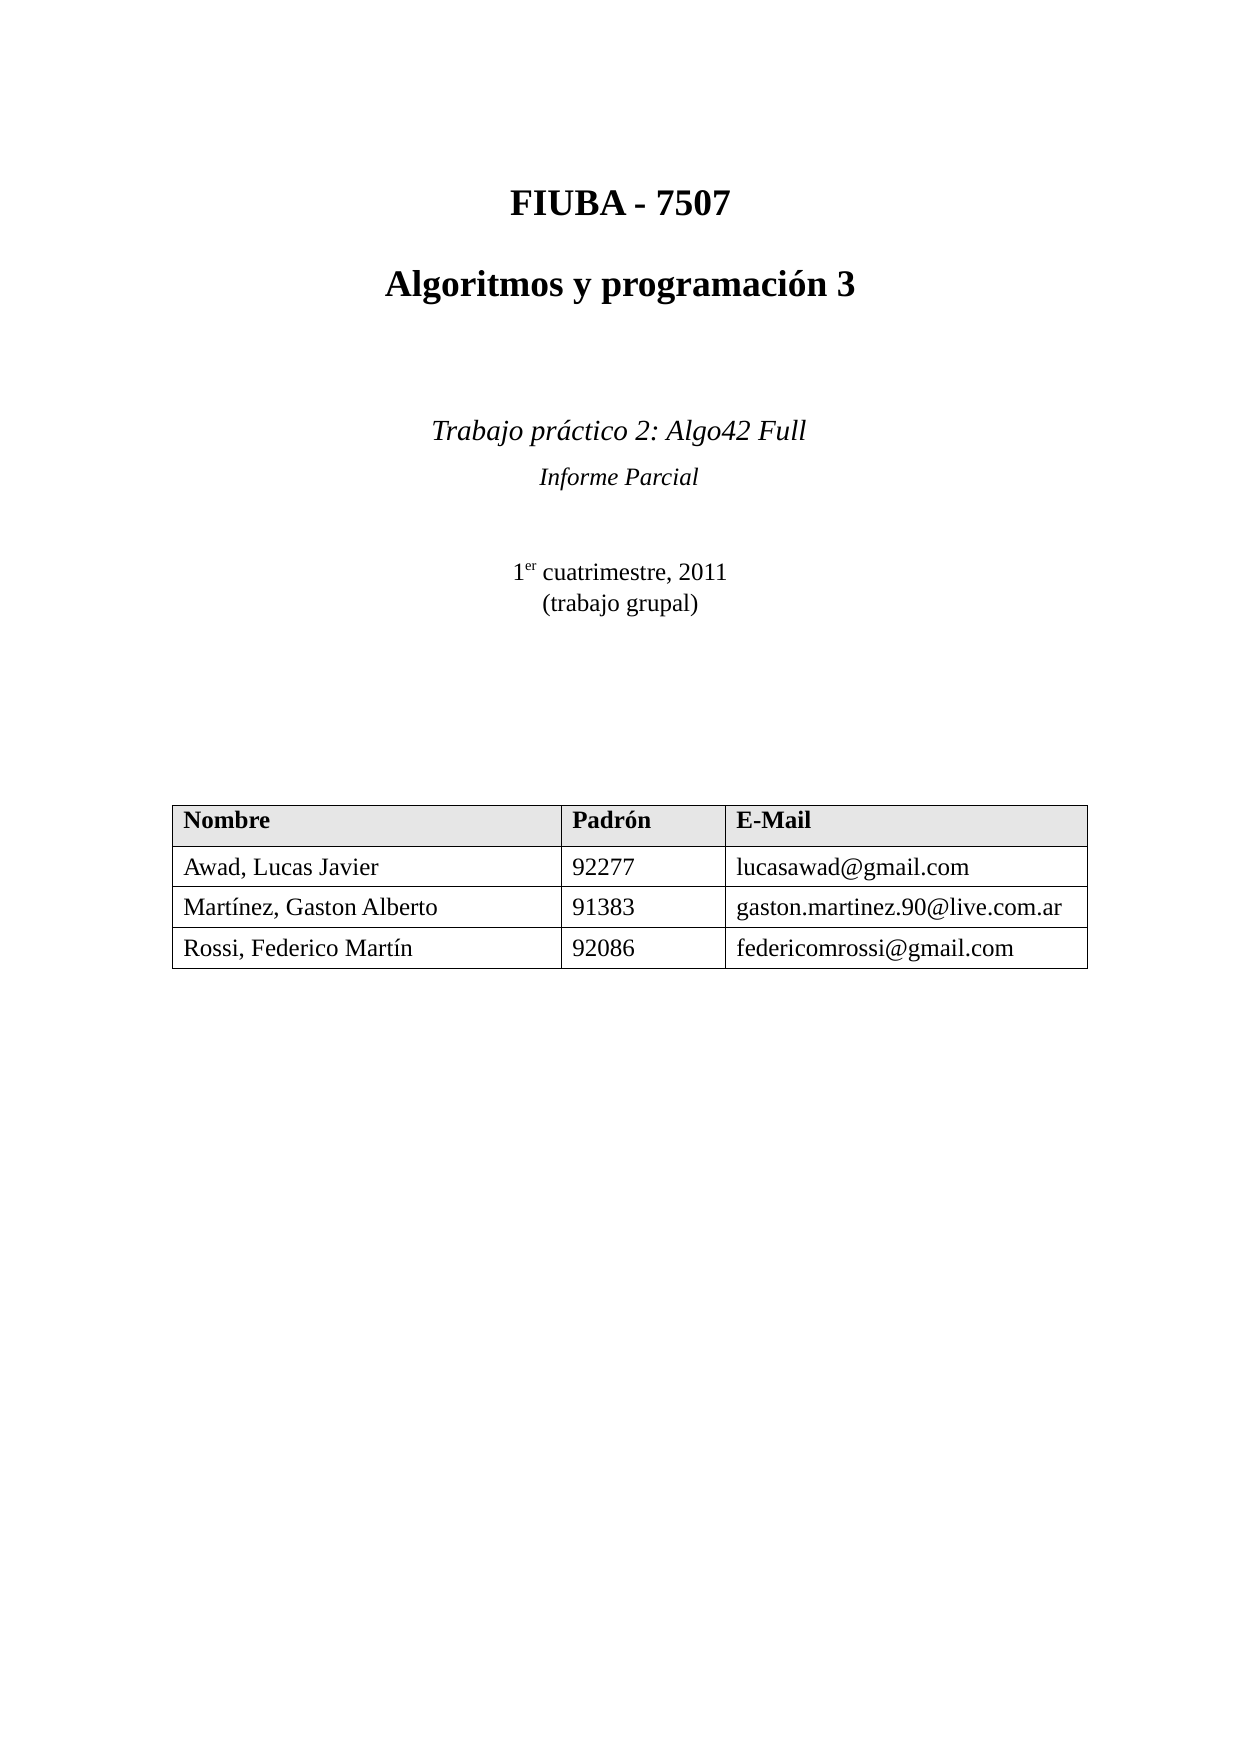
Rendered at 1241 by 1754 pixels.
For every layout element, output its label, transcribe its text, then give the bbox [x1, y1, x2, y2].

table_cell Rossi, Federico Martín [173, 928, 561, 968]
table_cell federicomrossi@gmail.com [726, 928, 1087, 968]
text FIUBA - 7507 [118, 181, 1122, 224]
table_cell 92277 [562, 847, 725, 886]
text Trabajo práctico 2: Algo42 Full [118, 413, 1122, 446]
table_header Nombre [173, 806, 561, 846]
table_cell 92086 [562, 928, 725, 968]
text Algoritmos y programación 3 [118, 261, 1122, 304]
table_cell Martínez, Gaston Alberto [173, 887, 561, 927]
table_cell lucasawad@gmail.com [726, 847, 1087, 886]
table_cell gaston.martinez.90@live.com.ar [726, 887, 1087, 927]
table_header Padrón [562, 806, 725, 846]
text 1er cuatrimestre, 2011 [118, 557, 1122, 586]
text (trabajo grupal) [118, 588, 1122, 617]
table_cell 91383 [562, 887, 725, 927]
table_cell Awad, Lucas Javier [173, 847, 561, 886]
text Informe Parcial [118, 462, 1122, 491]
table_header E-Mail [726, 806, 1087, 846]
